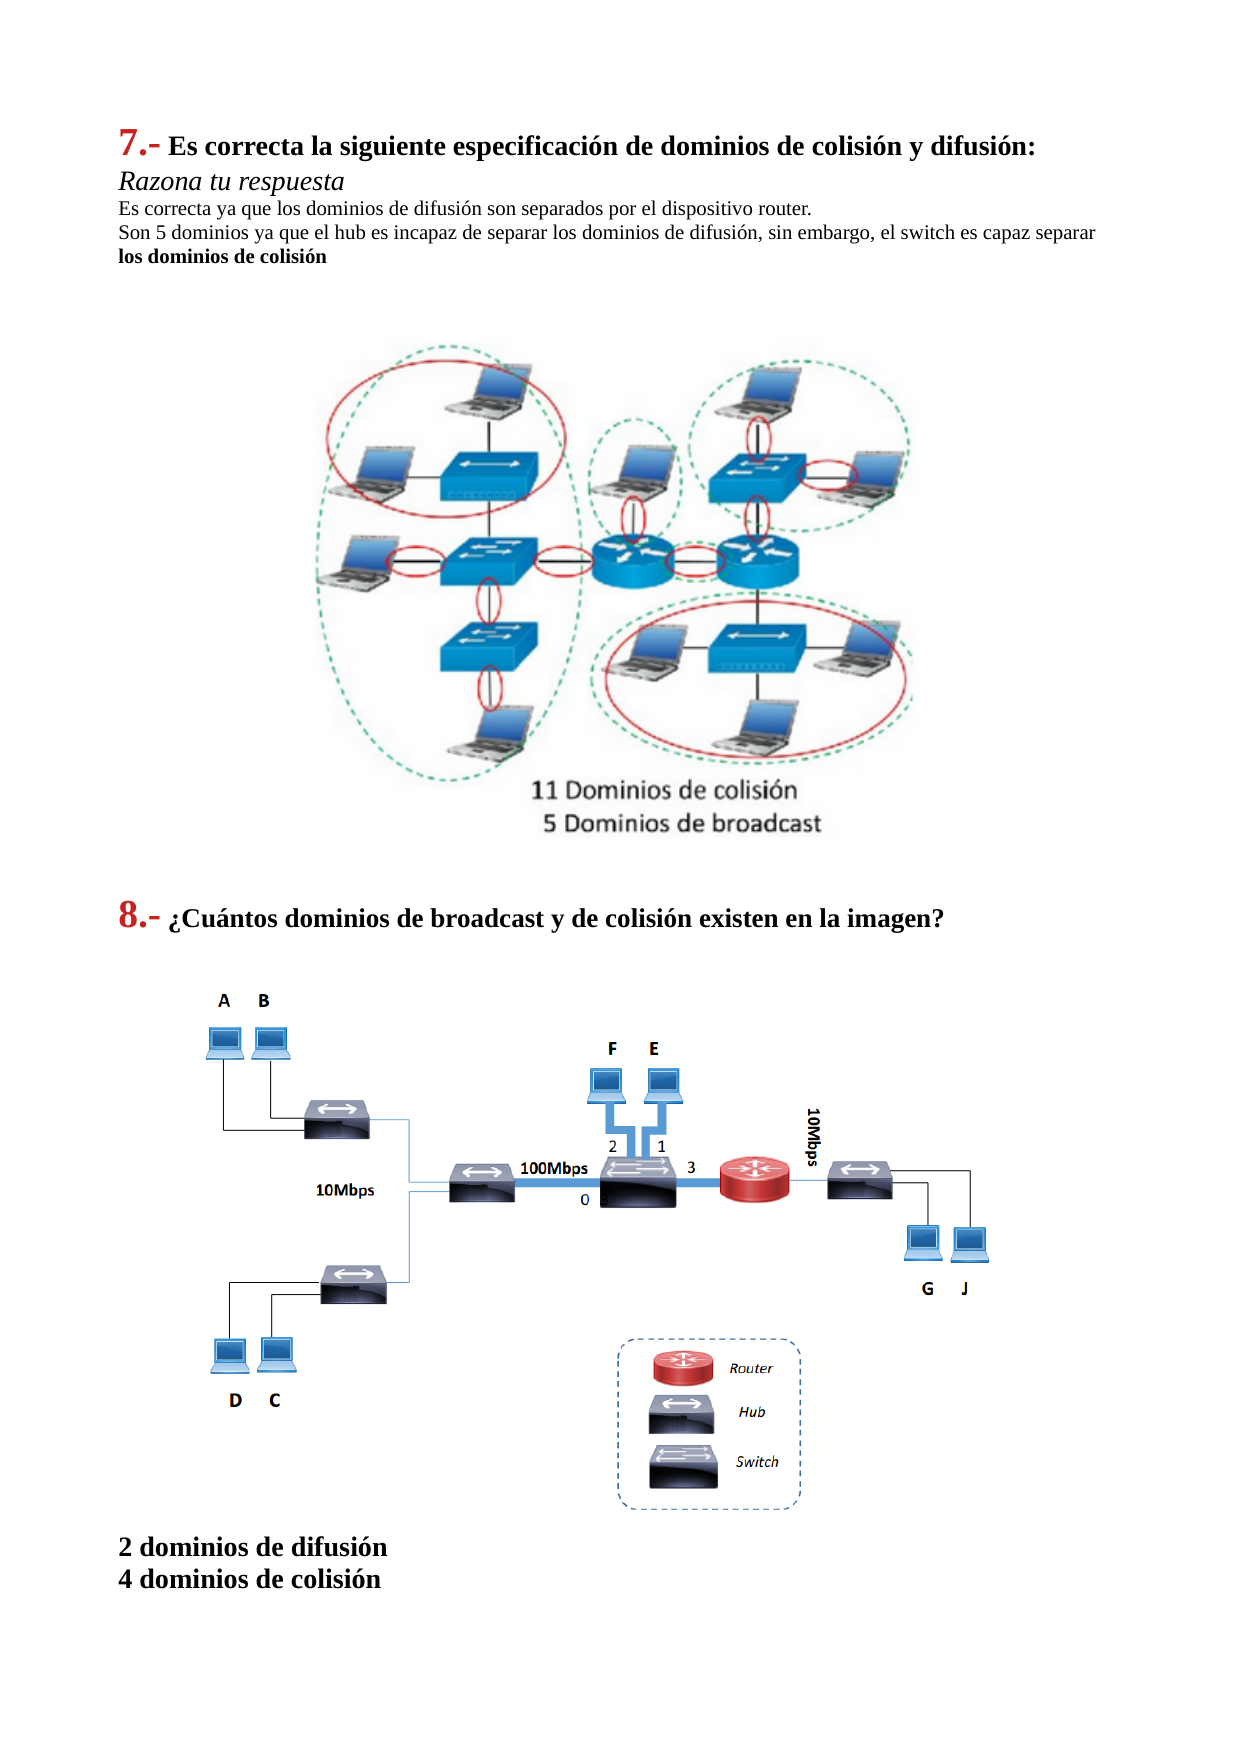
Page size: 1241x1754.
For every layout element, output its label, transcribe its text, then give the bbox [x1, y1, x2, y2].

text los dominios de colisión [118, 244, 1122, 268]
text 4 dominios de colisión [118, 1562, 1122, 1594]
text Son 5 dominios ya que el hub es incapaz de separar los dominios de difusión, sin embargo, el switch es capaz separar [118, 220, 1122, 244]
text 7.- Es correcta la siguiente especificación de dominios de colisión y difusión: [118, 118, 1122, 164]
text Es correcta ya que los dominios de difusión son separados por el dispositivo router. [118, 196, 1122, 220]
text 2 dominios de difusión [118, 936, 1122, 1562]
picture [187, 963, 1015, 1530]
picture [206, 318, 1047, 891]
text Razona tu respuesta [118, 164, 1122, 196]
text 8.- ¿Cuántos dominios de broadcast y de colisión existen en la imagen? [118, 292, 1122, 936]
